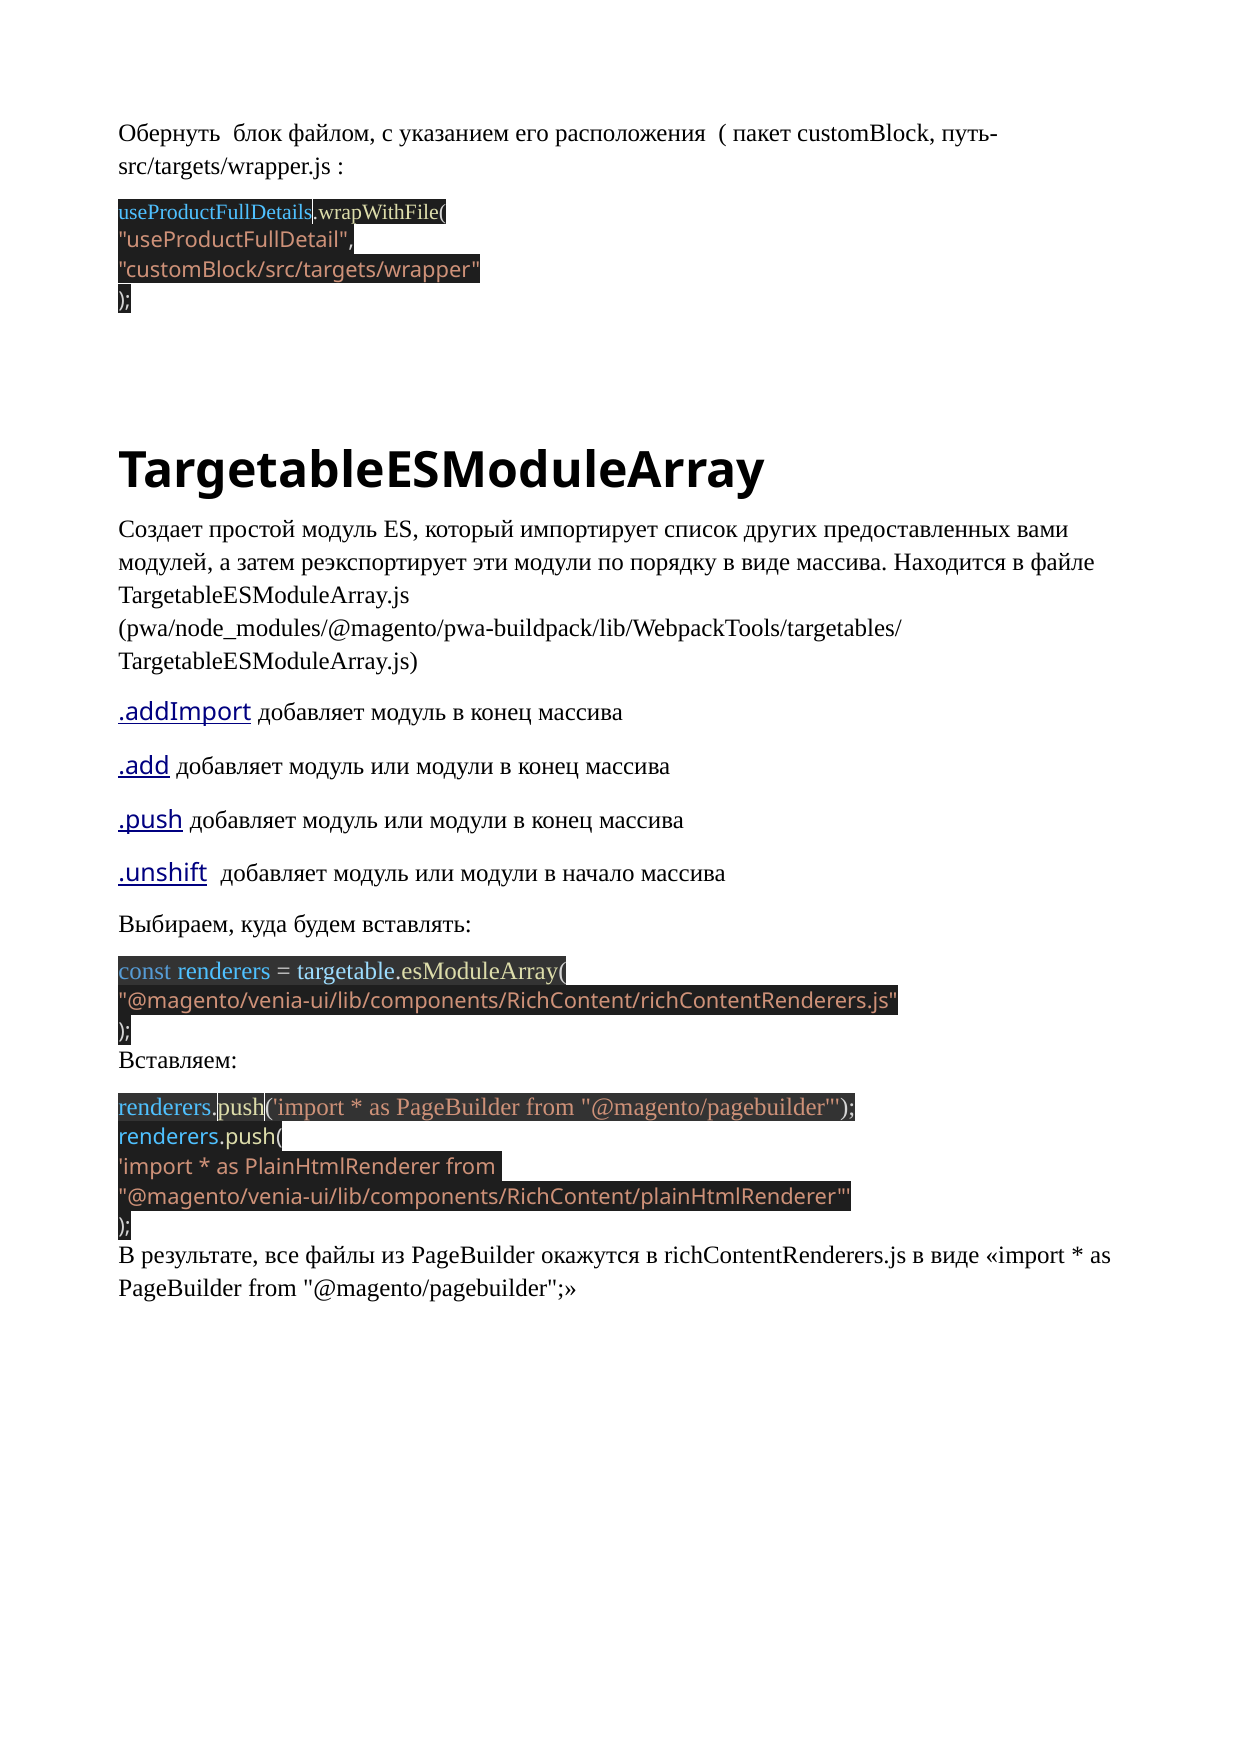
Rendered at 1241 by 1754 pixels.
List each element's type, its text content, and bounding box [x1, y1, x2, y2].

text useProductFullDetails.wrapWithFile( [118, 199, 1122, 224]
text Выбираем, куда будем вставлять: [118, 909, 1122, 938]
text 'import * as PlainHtmlRenderer from "@magento/venia-ui/lib/components/RichContent/plainHtmlRenderer"' [118, 1151, 1122, 1211]
text renderers.push('import * as PageBuilder from "@magento/pagebuilder"'); [118, 1092, 1122, 1121]
text ); [118, 1211, 1122, 1240]
text Создает простой модуль ES, который импортирует список других предоставленных вами модулей, а затем реэкспортирует эти модули по порядку в виде массива. Находится в файле TargetableESModuleArray.js (pwa/node_modules/@magento/pwa-buildpack/lib/WebpackTools/targetables/TargetableESModuleArray.js) [118, 514, 1122, 675]
text Обернуть блок файлом, с указанием его расположения ( пакет customBlock, путь- src/targets/wrapper.js : [118, 118, 1122, 180]
text "useProductFullDetail", [118, 224, 1122, 254]
text const renderers = targetable.esModuleArray( [118, 956, 1122, 985]
subtitle TargetableESModuleArray [118, 433, 1122, 502]
text ); [118, 1015, 1122, 1045]
text renderers.push( [118, 1121, 1122, 1151]
text .push добавляет модуль или модули в конец массива [118, 801, 1122, 835]
text .add добавляет модуль или модули в конец массива [118, 748, 1122, 782]
text В результате, все файлы из PageBuilder окажутся в richContentRenderers.js в виде «import * as PageBuilder from "@magento/pagebuilder";» [118, 1240, 1122, 1302]
text ); [118, 283, 1122, 313]
text Вставляем: [118, 1045, 1122, 1073]
text .unshift добавляет модуль или модули в начало массива [118, 855, 1122, 889]
text "customBlock/src/targets/wrapper" [118, 254, 1122, 283]
text "@magento/venia-ui/lib/components/RichContent/richContentRenderers.js" [118, 985, 1122, 1015]
text .addImport добавляет модуль в конец массива [118, 694, 1122, 728]
